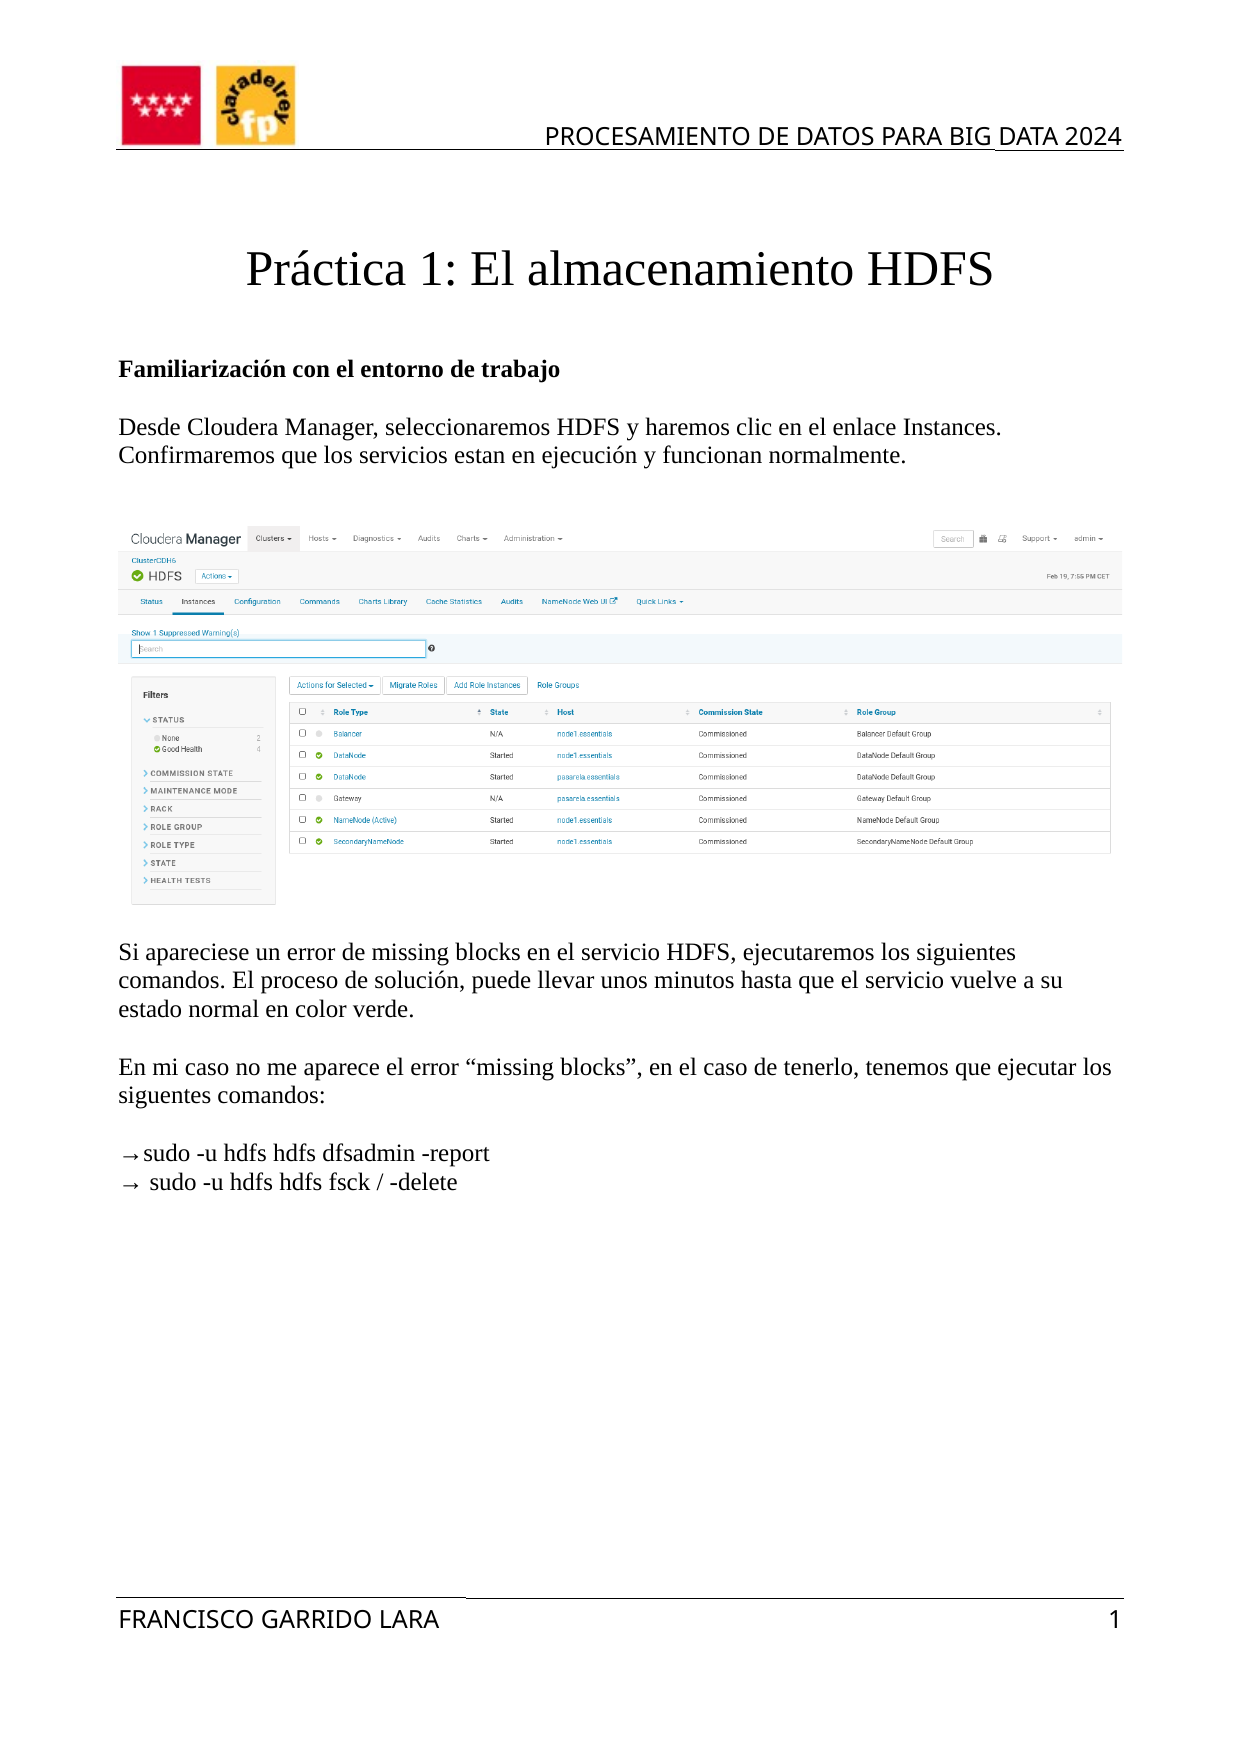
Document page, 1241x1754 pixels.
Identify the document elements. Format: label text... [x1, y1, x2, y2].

text Desde Cloudera Manager, seleccionaremos HDFS y haremos clic en el enlace Instances. Confirmaremos que los servicios estan en ejecución y funcionan normalmente. [118, 412, 1122, 469]
text → sudo -u hdfs hdfs fsck / -delete [118, 1167, 1122, 1195]
text En mi caso no me aparece el error “missing blocks”, en el caso de tenerlo, tenemos que ejecutar los siguentes comandos: [118, 1052, 1122, 1109]
text →sudo -u hdfs hdfs dfsadmin -report [118, 1138, 1122, 1167]
picture [118, 526, 1123, 908]
text Si apareciese un error de missing blocks en el servicio HDFS, ejecutaremos los siguientes comandos. El proceso de solución, puede llevar unos minutos hasta que el servicio vuelve a su estado normal en color verde. [118, 908, 1122, 1023]
picture [116, 60, 299, 149]
text Práctica 1: El almacenamiento HDFS [118, 239, 1122, 297]
text Familiarización con el entorno de trabajo [118, 354, 1122, 383]
